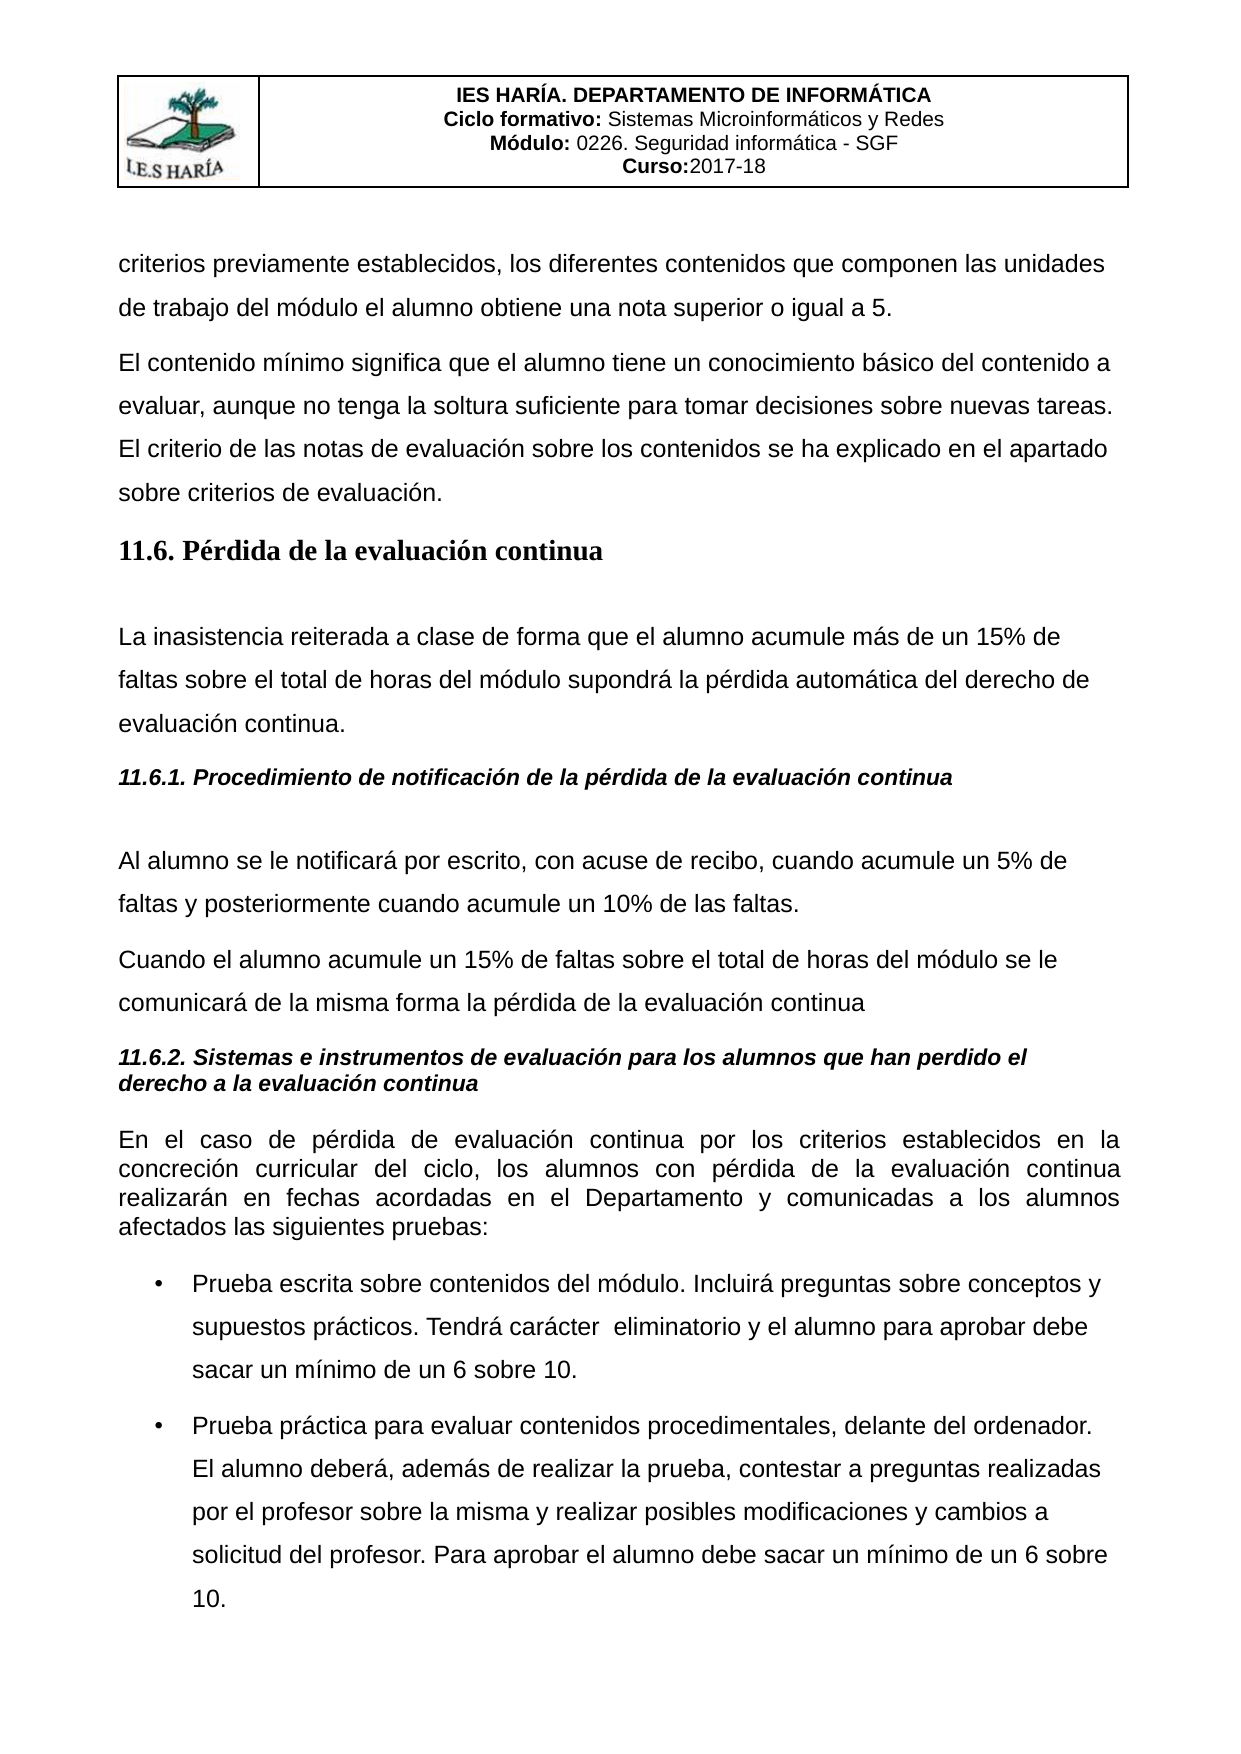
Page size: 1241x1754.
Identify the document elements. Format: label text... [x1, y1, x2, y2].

subtitle 11.6. Pérdida de la evaluación continua [118, 533, 1122, 567]
text El contenido mínimo significa que el alumno tiene un conocimiento básico del contenido a evaluar, aunque no tenga la soltura suficiente para tomar decisiones sobre nuevas tareas. El criterio de las notas de evaluación sobre los contenidos se ha explicado en el apartado sobre criterios de evaluación. [118, 348, 1122, 506]
text Al alumno se le notificará por escrito, con acuse de recibo, cuando acumule un 5% de faltas y posteriormente cuando acumule un 10% de las faltas. [118, 846, 1122, 918]
subtitle 11.6.2. Sistemas e instrumentos de evaluación para los alumnos que han perdido el derecho a la evaluación continua [118, 1044, 1122, 1096]
list Prueba práctica para evaluar contenidos procedimentales, delante del ordenador. El alumno deberá, además de realizar la prueba, contestar a preguntas realizadas por el profesor sobre la misma y realizar posibles modificaciones y cambios a solicitud del profesor. Para aprobar el alumno debe sacar un mínimo de un 6 sobre 10. [154, 1411, 1122, 1612]
text criterios previamente establecidos, los diferentes contenidos que componen las unidades de trabajo del módulo el alumno obtiene una nota superior o igual a 5. [118, 249, 1122, 321]
picture [123, 82, 241, 180]
text La inasistencia reiterada a clase de forma que el alumno acumule más de un 15% de faltas sobre el total de horas del módulo supondrá la pérdida automática del derecho de evaluación continua. [118, 622, 1122, 737]
subtitle 11.6.1. Procedimiento de notificación de la pérdida de la evaluación continua [118, 764, 1122, 791]
list Prueba escrita sobre contenidos del módulo. Incluirá preguntas sobre conceptos y supuestos prácticos. Tendrá carácter eliminatorio y el alumno para aprobar debe sacar un mínimo de un 6 sobre 10. [154, 1269, 1122, 1384]
text En el caso de pérdida de evaluación continua por los criterios establecidos en la concreción curricular del ciclo, los alumnos con pérdida de la evaluación continua realizarán en fechas acordadas en el Departamento y comunicadas a los alumnos afectados las siguientes pruebas: [118, 1125, 1122, 1240]
text Cuando el alumno acumule un 15% de faltas sobre el total de horas del módulo se le comunicará de la misma forma la pérdida de la evaluación continua [118, 945, 1122, 1017]
